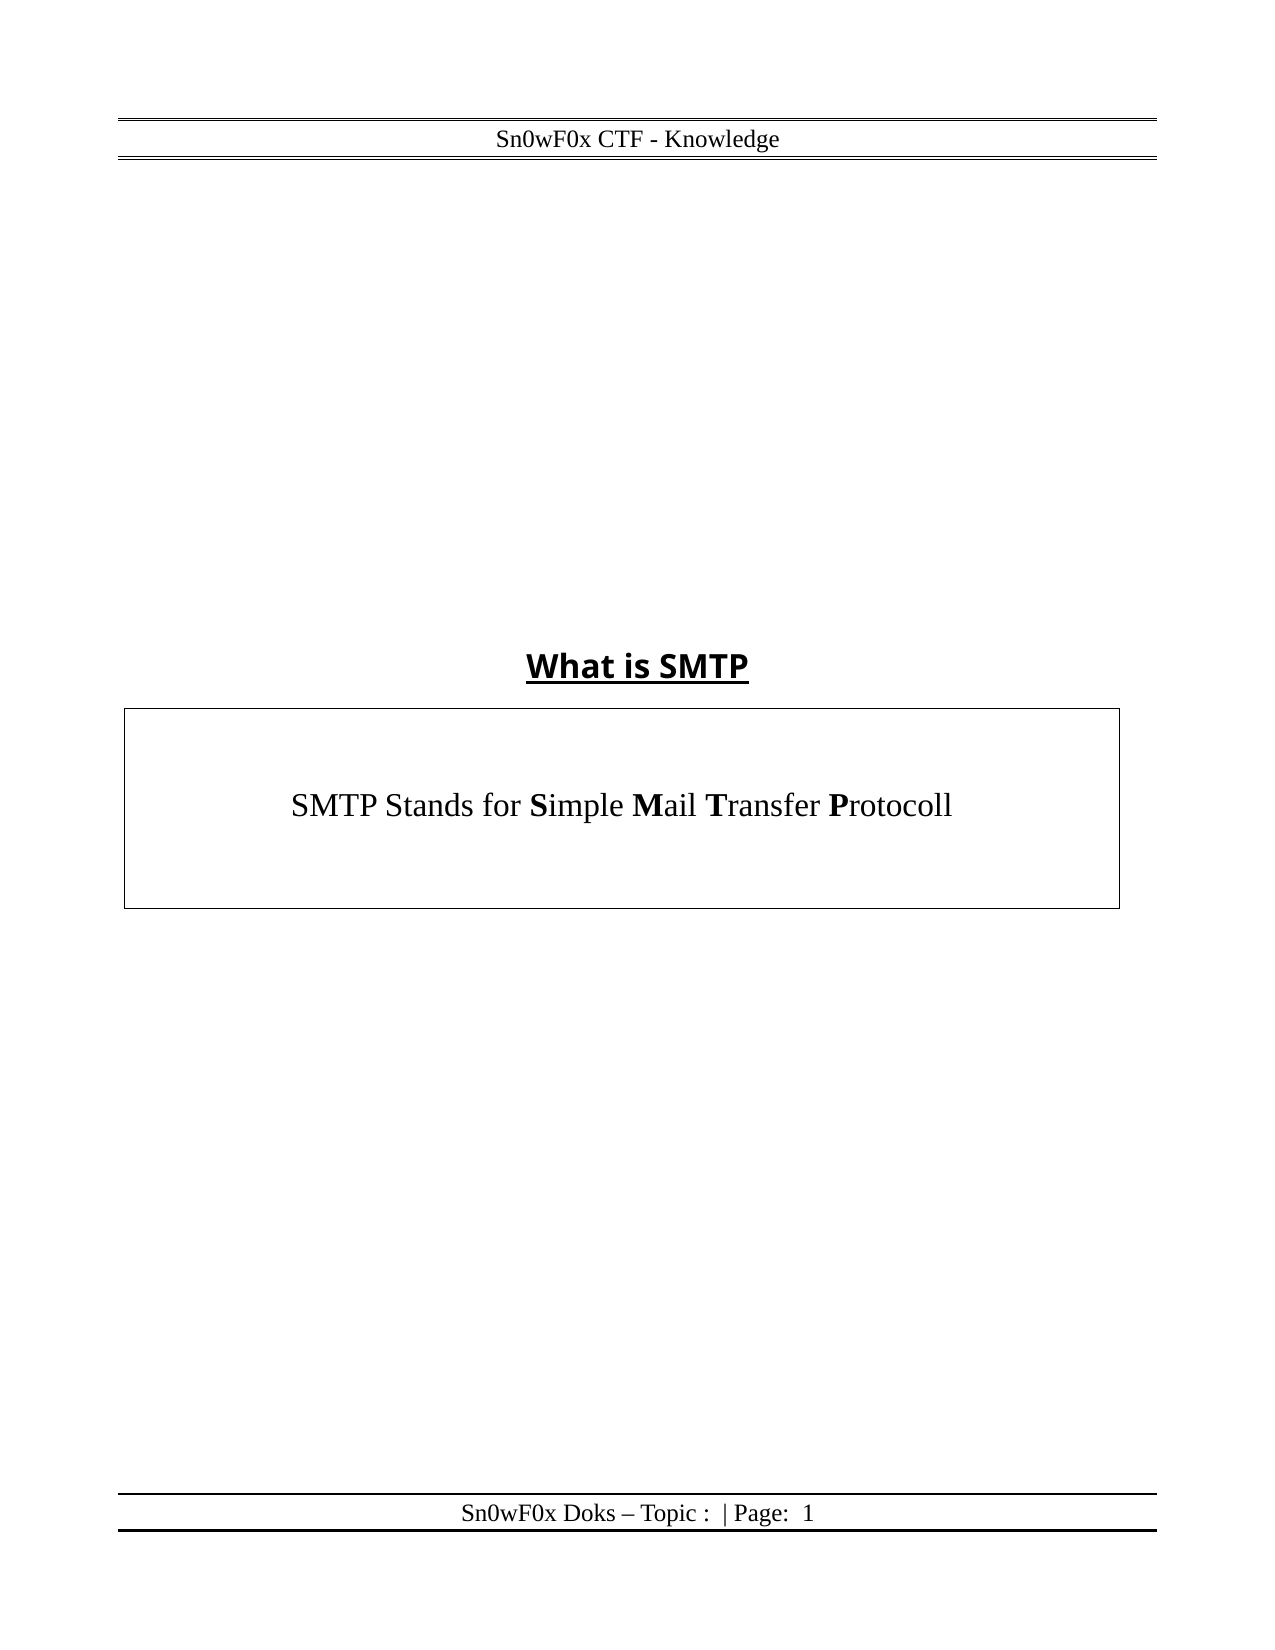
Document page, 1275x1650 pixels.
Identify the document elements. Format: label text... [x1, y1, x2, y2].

text What is SMTP [118, 643, 1157, 734]
